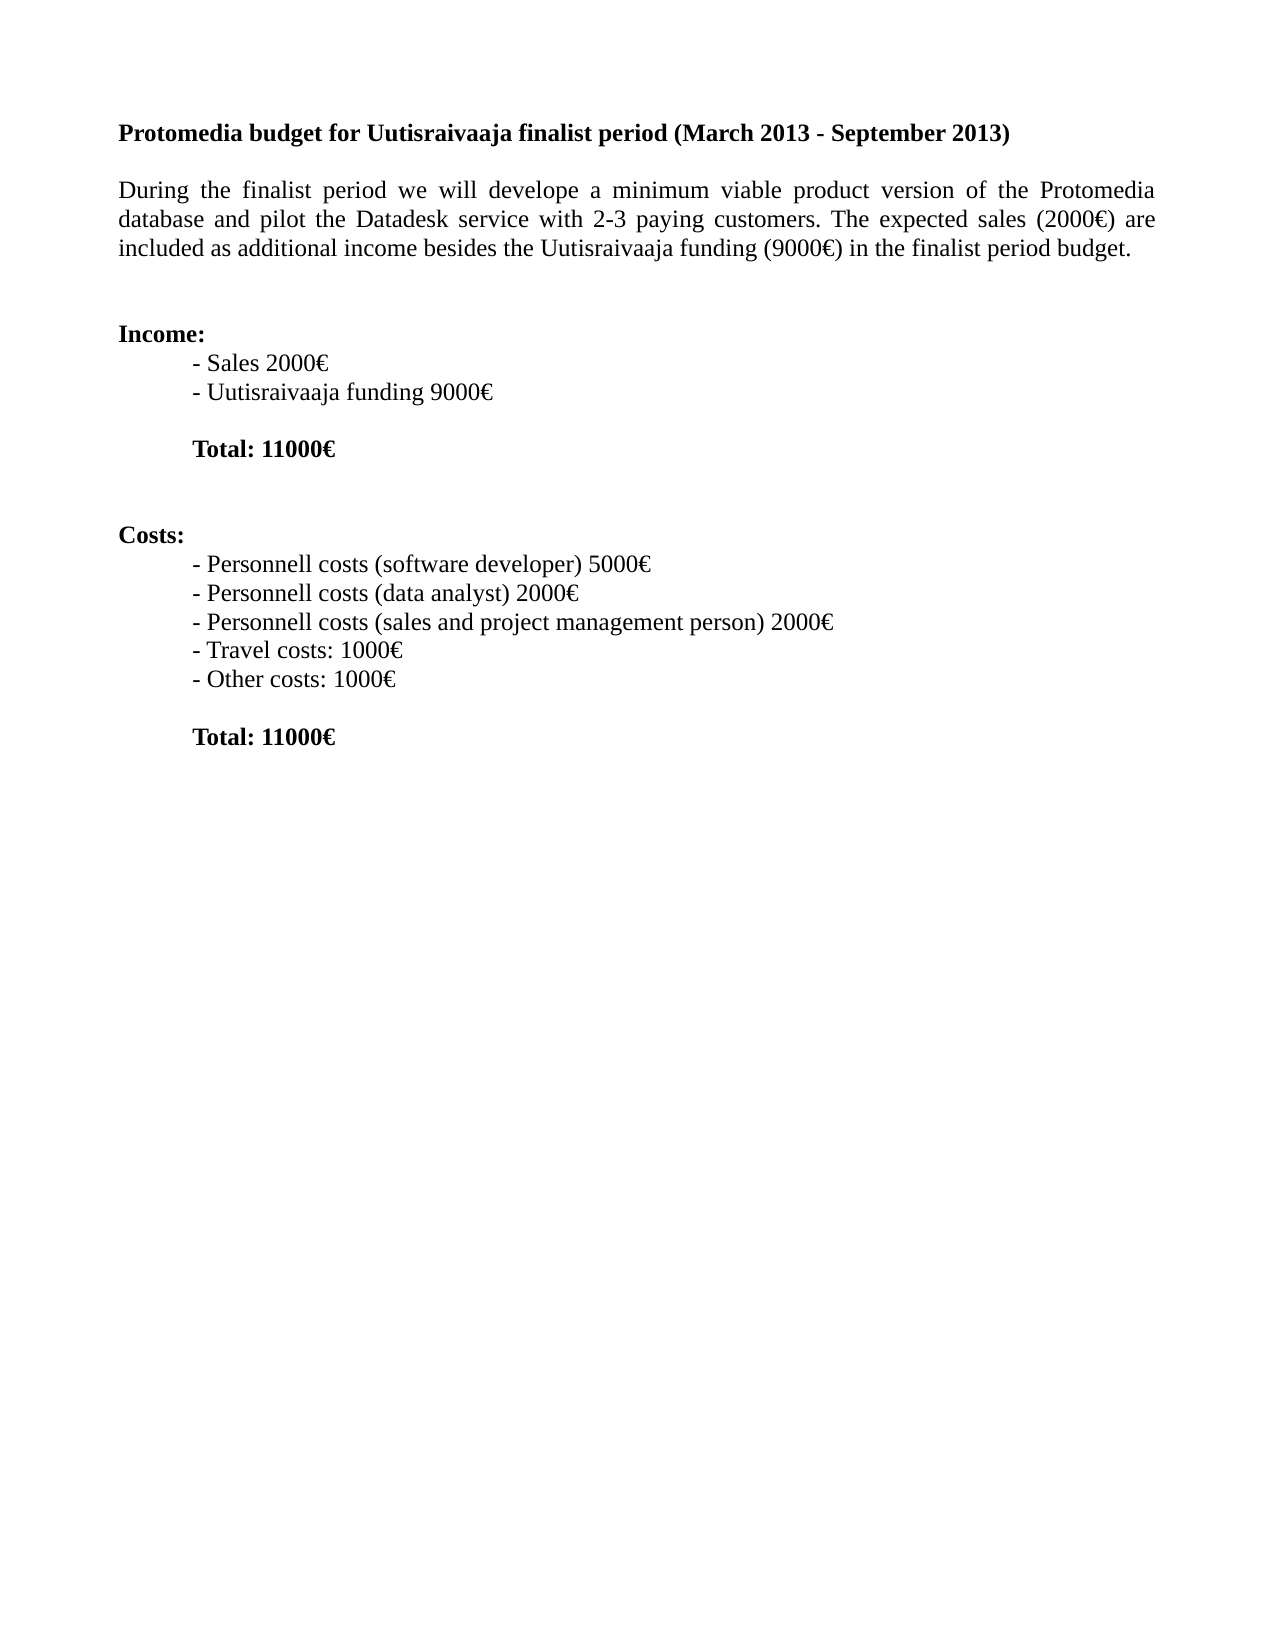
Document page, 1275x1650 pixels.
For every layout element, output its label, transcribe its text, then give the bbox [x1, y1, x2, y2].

text - Uutisraivaaja funding 9000€ [118, 377, 1157, 406]
text - Personnell costs (software developer) 5000€ [118, 549, 1157, 578]
text - Travel costs: 1000€ [118, 636, 1157, 664]
text During the finalist period we will develope a minimum viable product version of the Protomedia database and pilot the Datadesk service with 2-3 paying customers. The expected sales (2000€) are included as additional income besides the Uutisraivaaja funding (9000€) in the finalist period budget. [118, 176, 1157, 262]
text - Personnell costs (sales and project management person) 2000€ [118, 607, 1157, 636]
text Total: 11000€ [118, 722, 1157, 751]
text Total: 11000€ [118, 434, 1157, 463]
text - Personnell costs (data analyst) 2000€ [118, 578, 1157, 607]
text Costs: [118, 521, 1157, 549]
text Income: [118, 319, 1157, 348]
text - Sales 2000€ [118, 348, 1157, 377]
text - Other costs: 1000€ [118, 664, 1157, 693]
text Protomedia budget for Uutisraivaaja finalist period (March 2013 - September 2013) [118, 118, 1157, 147]
